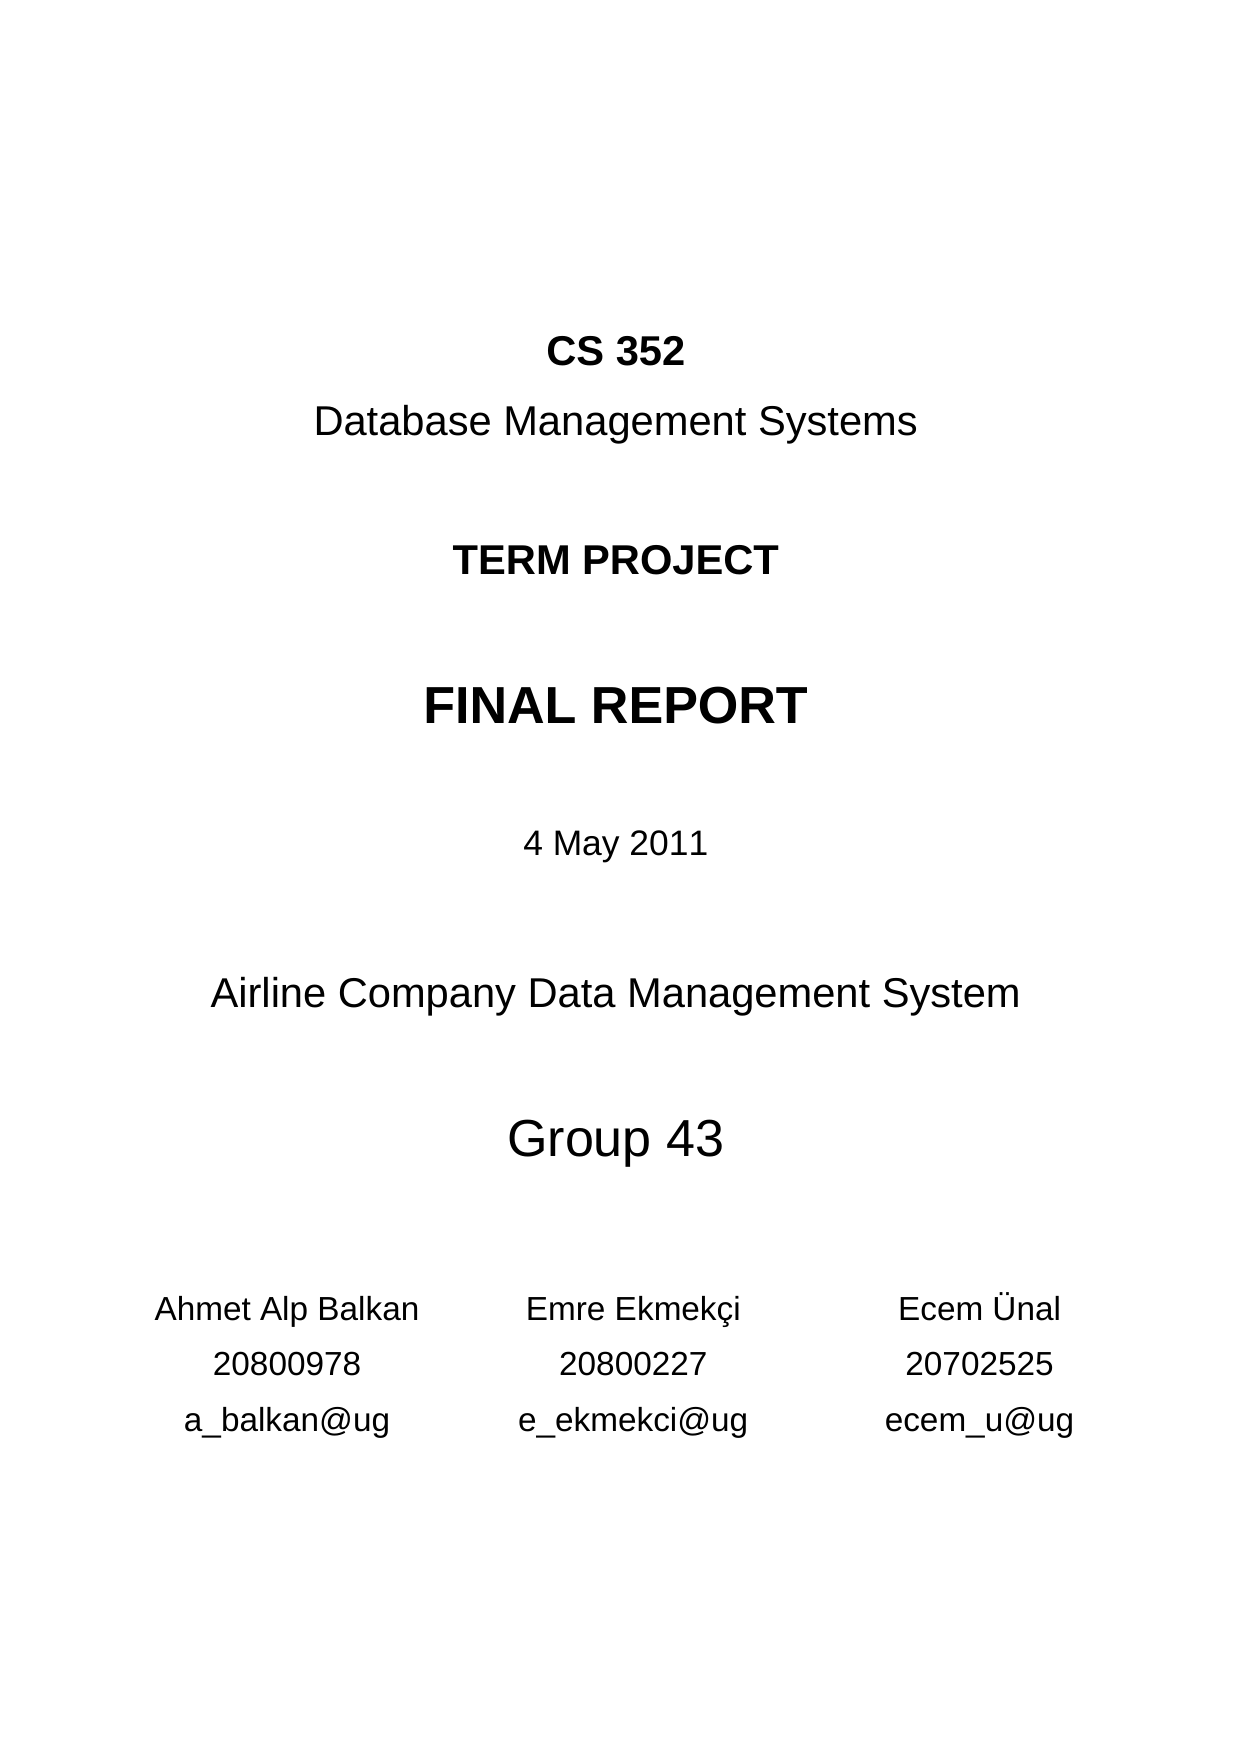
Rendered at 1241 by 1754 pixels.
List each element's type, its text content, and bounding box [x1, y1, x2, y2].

table_header Ahmet Alp Balkan 20800978 a_balkan@ug [118, 1284, 464, 1444]
text Group 43 [118, 1109, 1113, 1168]
text TERM PROJECT [118, 537, 1113, 583]
table_header Emre Ekmekçi 20800227 e_ekmekci@ug [464, 1284, 811, 1444]
text FINAL REPORT [118, 676, 1113, 735]
text CS 352 [118, 327, 1113, 374]
text 4 May 2011 [118, 823, 1113, 863]
text Airline Company Data Management System [118, 970, 1113, 1016]
table_header Ecem Ünal 20702525 ecem_u@ug [811, 1284, 1157, 1444]
text Database Management Systems [118, 397, 1113, 444]
